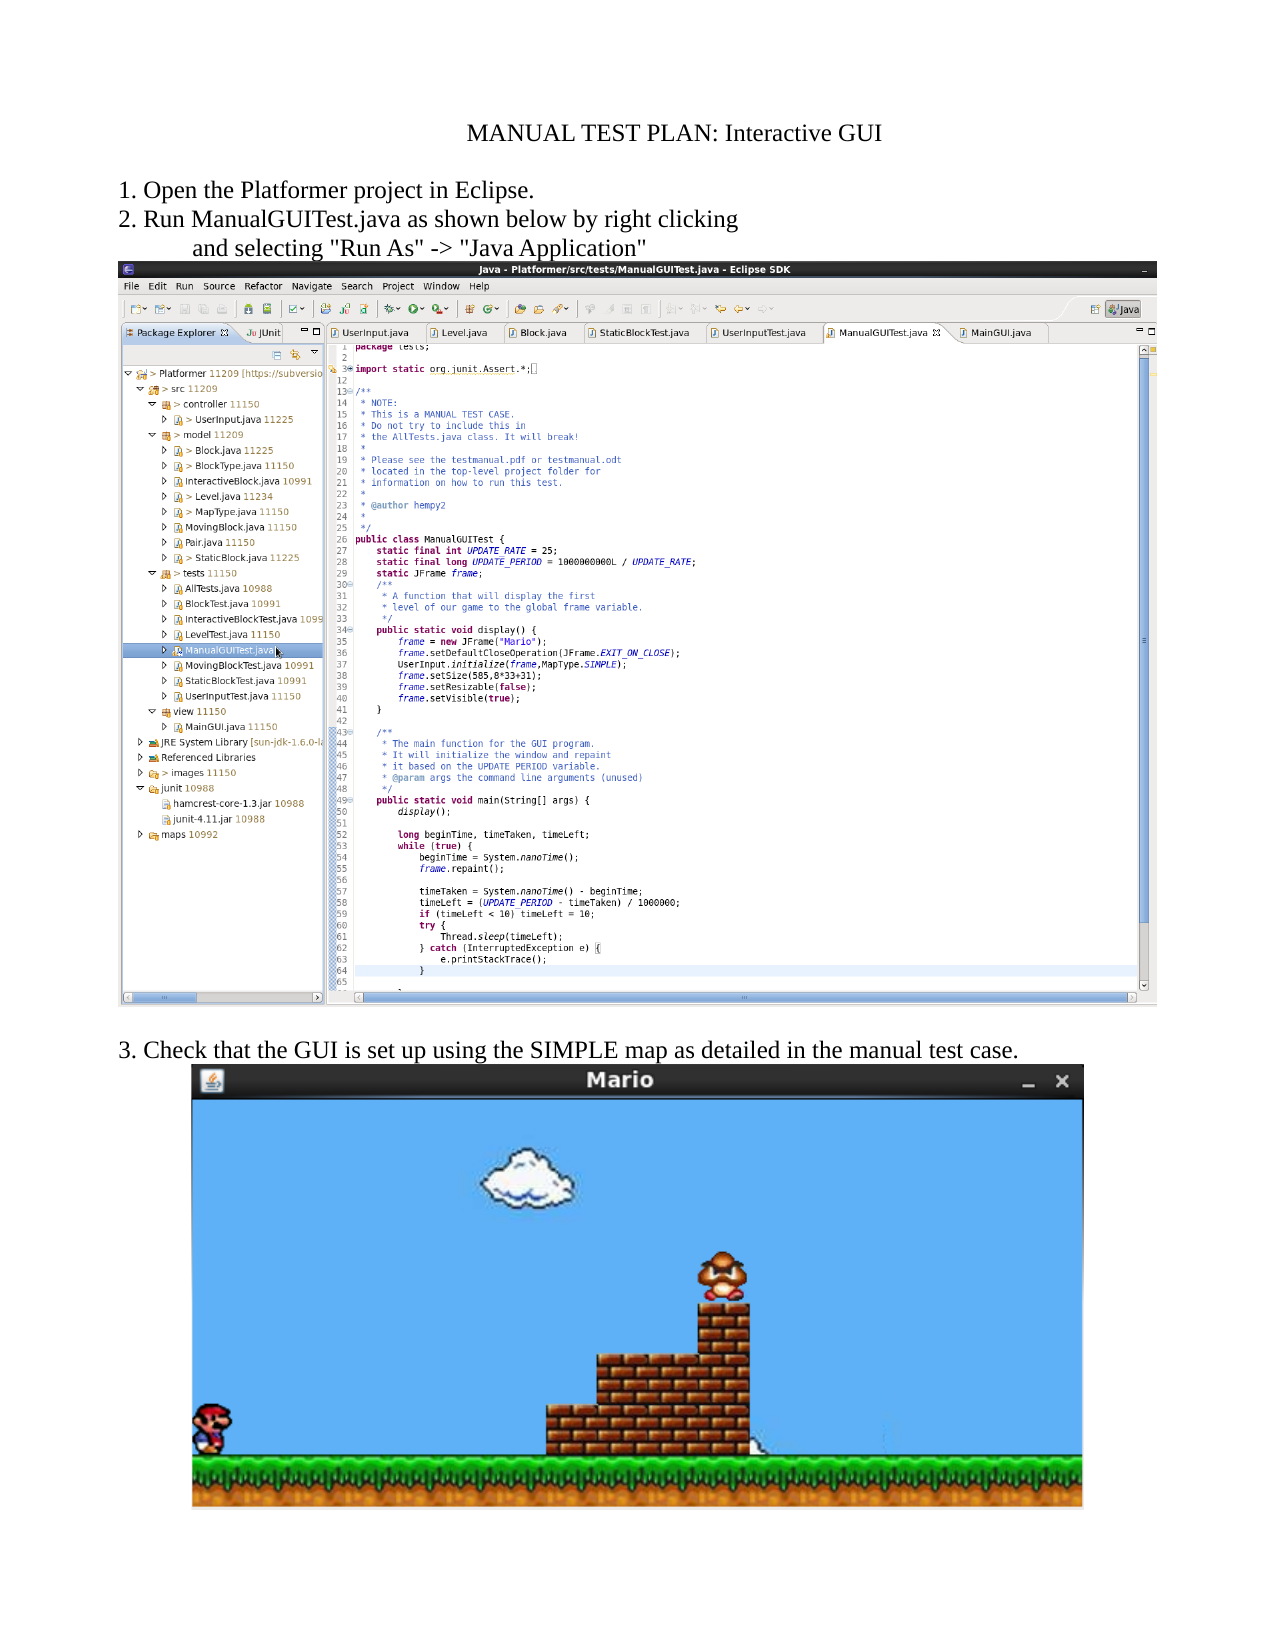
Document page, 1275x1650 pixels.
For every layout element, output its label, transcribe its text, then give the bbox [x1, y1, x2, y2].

picture [118, 261, 1157, 1007]
text MANUAL TEST PLAN: Interactive GUI [118, 118, 1157, 147]
text 3. Check that the GUI is set up using the SIMPLE map as detailed in the manual test case. [118, 1035, 1157, 1064]
text 2. Run ManualGUITest.java as shown below by right clicking [118, 204, 1157, 233]
picture [191, 1064, 1084, 1510]
text and selecting "Run As" -> "Java Application" [118, 233, 1157, 261]
text 1. Open the Platformer project in Eclipse. [118, 176, 1157, 204]
